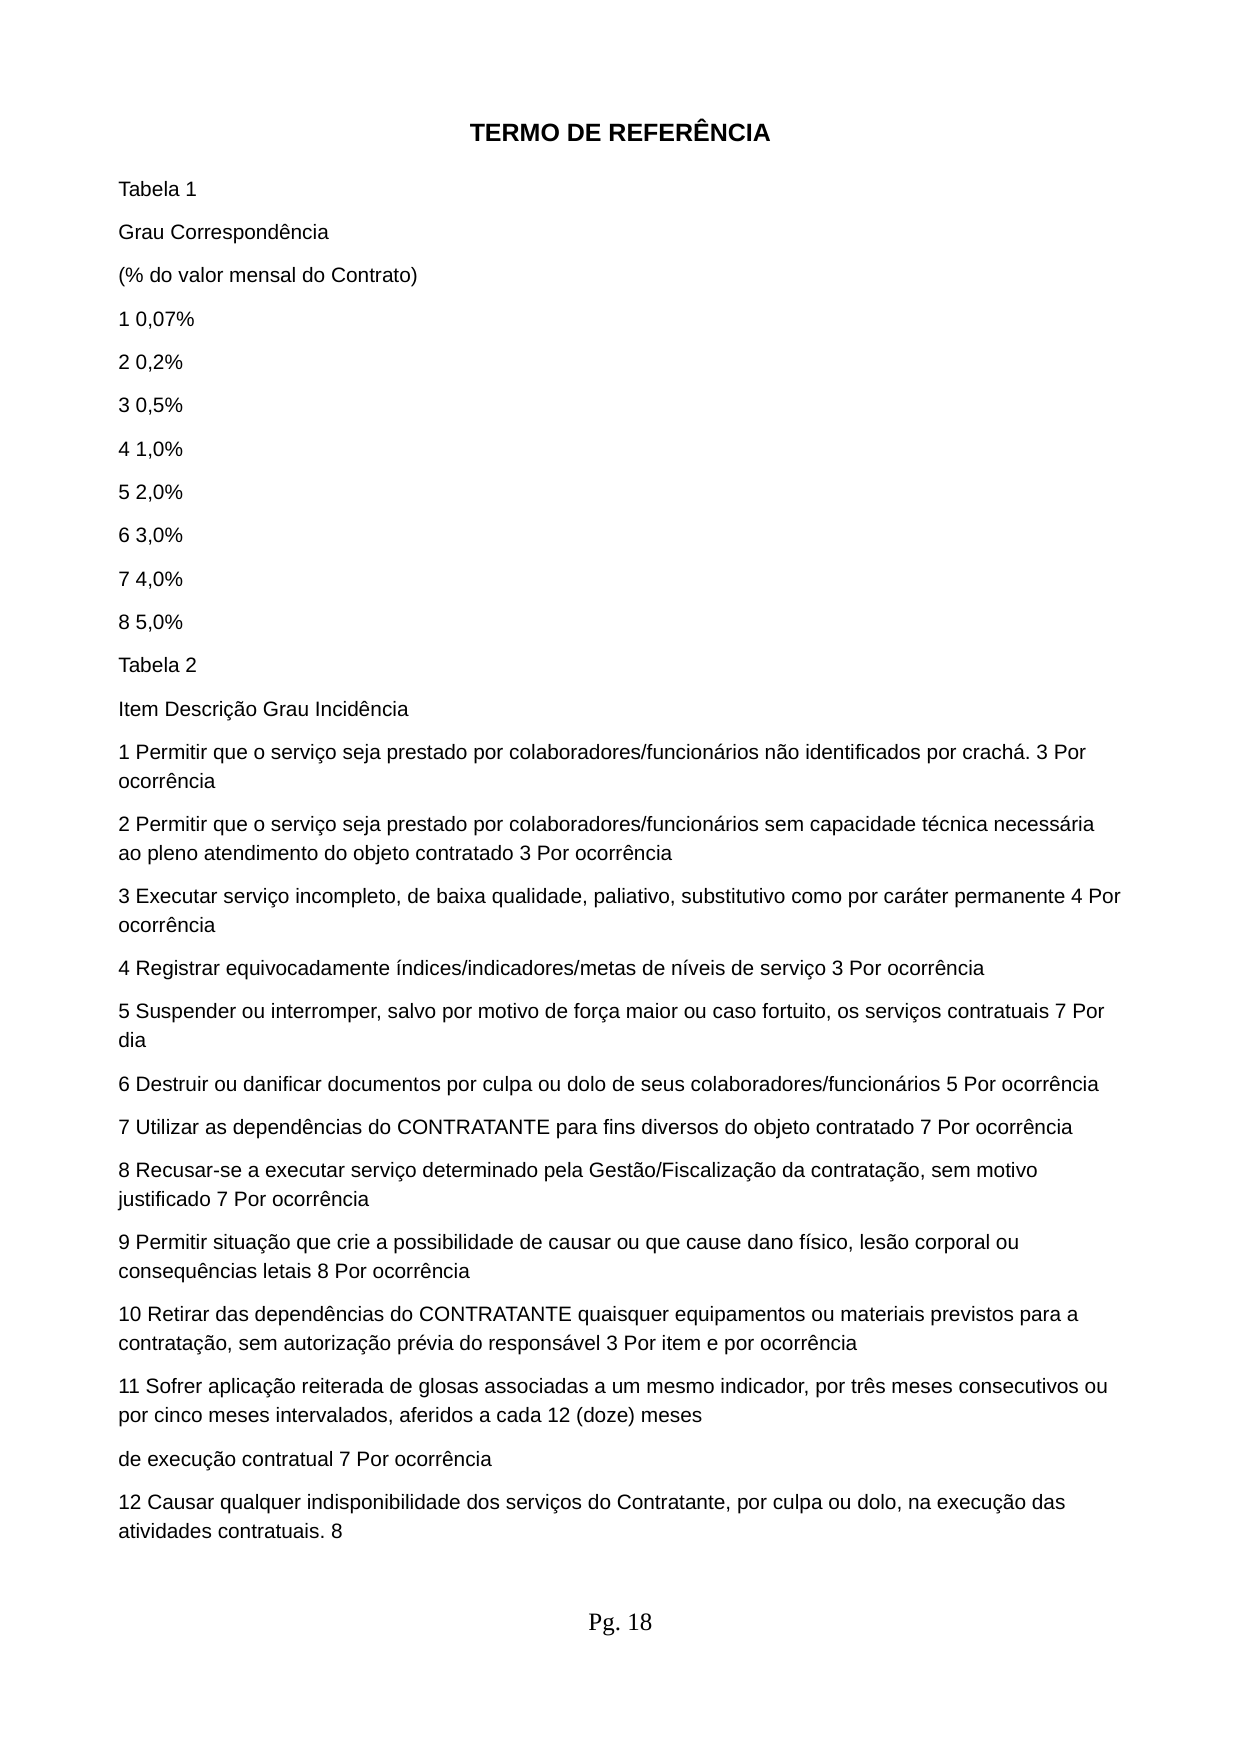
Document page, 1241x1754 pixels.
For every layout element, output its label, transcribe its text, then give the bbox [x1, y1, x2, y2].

text 10 Retirar das dependências do CONTRATANTE quaisquer equipamentos ou materiais previstos para a contratação, sem autorização prévia do responsável 3 Por item e por ocorrência [118, 1302, 1122, 1355]
text 8 5,0% [118, 610, 1122, 634]
text Tabela 2 [118, 653, 1122, 677]
text 3 Executar serviço incompleto, de baixa qualidade, paliativo, substitutivo como por caráter permanente 4 Por ocorrência [118, 884, 1122, 937]
text 3 0,5% [118, 393, 1122, 417]
text 1 0,07% [118, 306, 1122, 330]
text 5 Suspender ou interromper, salvo por motivo de força maior ou caso fortuito, os serviços contratuais 7 Por dia [118, 999, 1122, 1052]
text 2 0,2% [118, 350, 1122, 374]
text 1 Permitir que o serviço seja prestado por colaboradores/funcionários não identificados por crachá. 3 Por ocorrência [118, 740, 1122, 792]
text 7 Utilizar as dependências do CONTRATANTE para fins diversos do objeto contratado 7 Por ocorrência [118, 1115, 1122, 1139]
text 5 2,0% [118, 480, 1122, 504]
text Grau Correspondência [118, 220, 1122, 244]
text 4 Registrar equivocadamente índices/indicadores/metas de níveis de serviço 3 Por ocorrência [118, 956, 1122, 980]
text (% do valor mensal do Contrato) [118, 263, 1122, 287]
text 8 Recusar-se a executar serviço determinado pela Gestão/Fiscalização da contratação, sem motivo justificado 7 Por ocorrência [118, 1158, 1122, 1211]
text 7 4,0% [118, 566, 1122, 590]
text Item Descrição Grau Incidência [118, 696, 1122, 720]
text Tabela 1 [118, 176, 1122, 200]
text 9 Permitir situação que crie a possibilidade de causar ou que cause dano físico, lesão corporal ou consequências letais 8 Por ocorrência [118, 1230, 1122, 1283]
text 11 Sofrer aplicação reiterada de glosas associadas a um mesmo indicador, por três meses consecutivos ou por cinco meses intervalados, aferidos a cada 12 (doze) meses [118, 1374, 1122, 1427]
text 6 3,0% [118, 523, 1122, 547]
text 2 Permitir que o serviço seja prestado por colaboradores/funcionários sem capacidade técnica necessária ao pleno atendimento do objeto contratado 3 Por ocorrência [118, 812, 1122, 864]
text 12 Causar qualquer indisponibilidade dos serviços do Contratante, por culpa ou dolo, na execução das atividades contratuais. 8 [118, 1490, 1122, 1542]
text de execução contratual 7 Por ocorrência [118, 1446, 1122, 1470]
text 6 Destruir ou danificar documentos por culpa ou dolo de seus colaboradores/funcionários 5 Por ocorrência [118, 1071, 1122, 1095]
text 4 1,0% [118, 436, 1122, 460]
